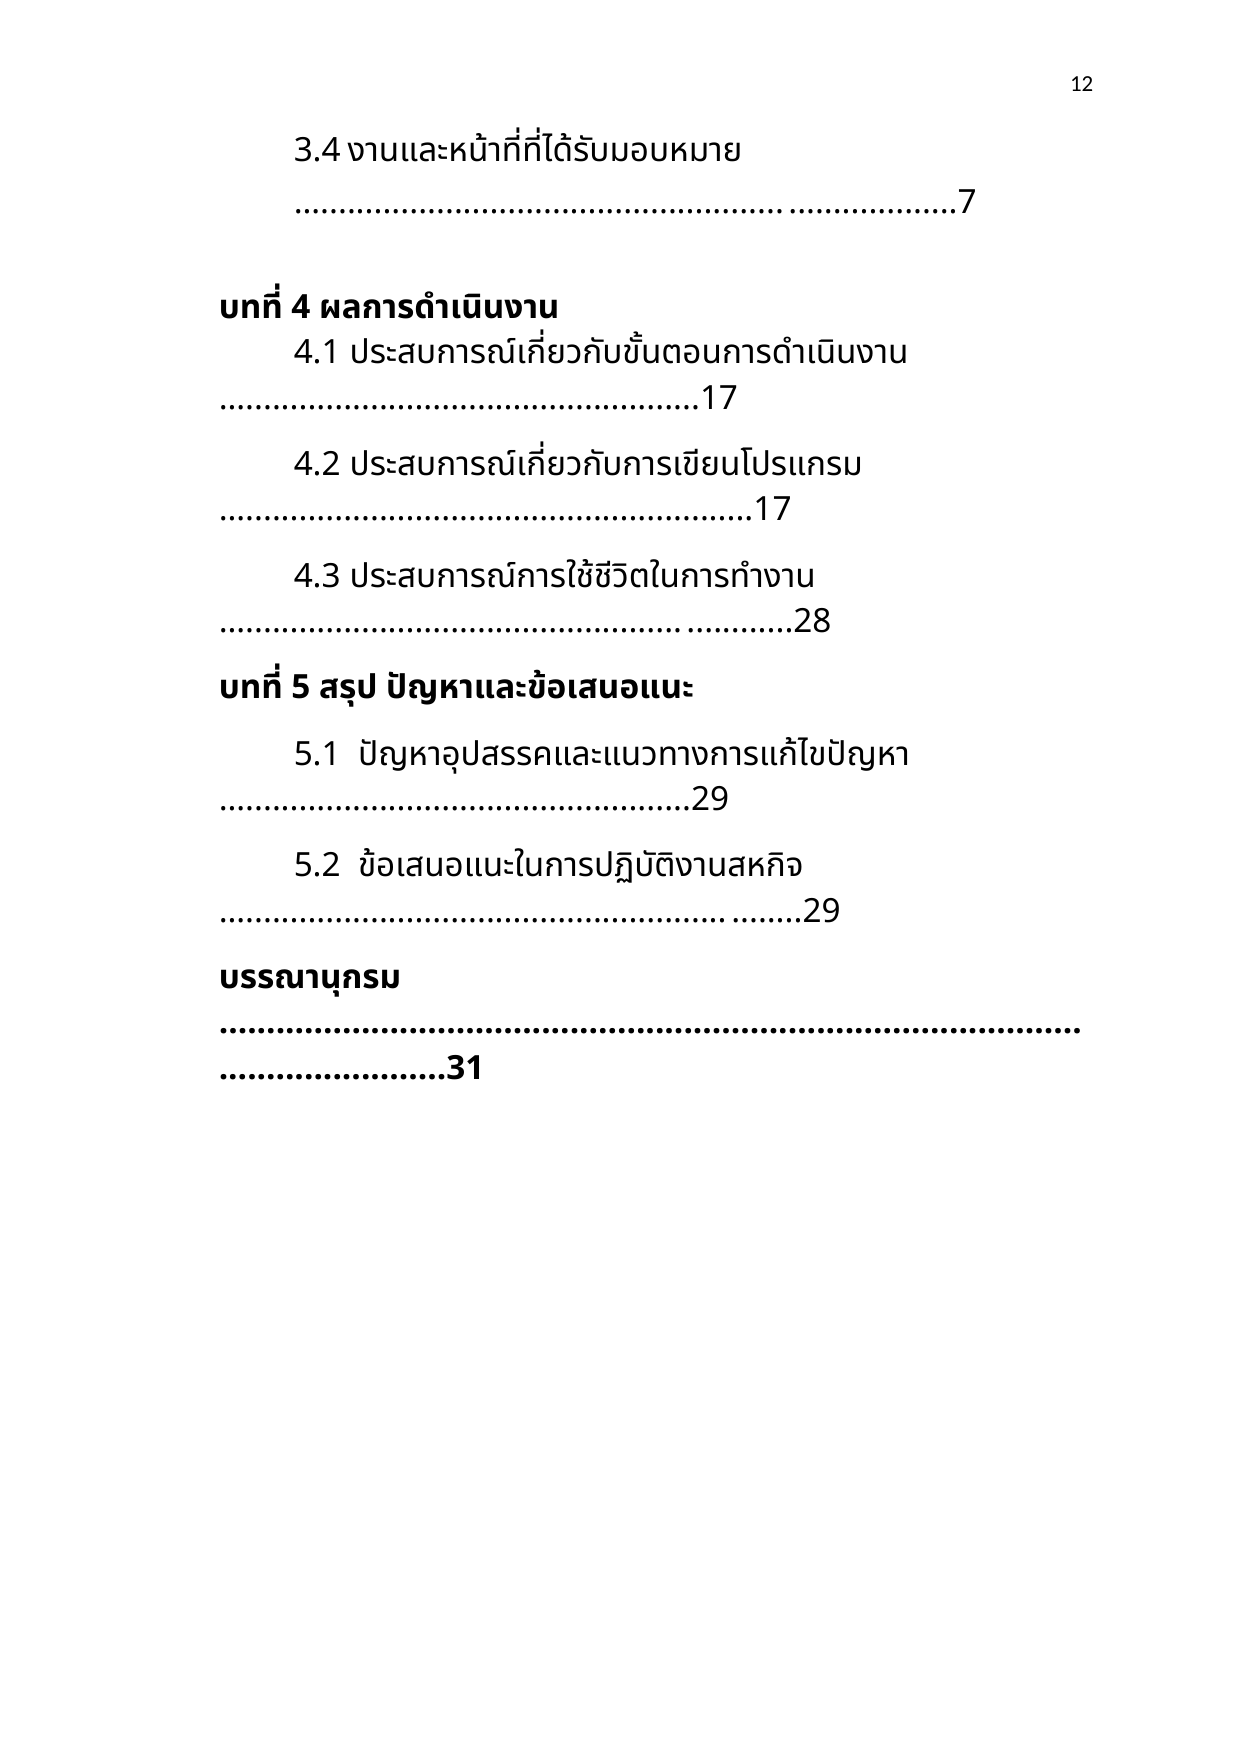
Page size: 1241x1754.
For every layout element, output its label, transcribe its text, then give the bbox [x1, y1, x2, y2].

text 4.2 ประสบการณ์เกี่ยวกับการเขียนโปรแกรม ….........................................................17 [218, 440, 1087, 531]
text 5.2 ข้อเสนอแนะในการปฏิบัติงานสหกิจ …...................................................... ........29 [218, 841, 1087, 932]
text บทที่ 5 สรุป ปัญหาและข้อเสนอแนะ [218, 663, 1087, 708]
text 4.3 ประสบการณ์การใช้ชีวิตในการทำงาน …................................................. ............28 [218, 551, 1087, 642]
list 3.4งานและหน้าที่ที่ได้รับมอบหมาย ….................................................... ...................7 [256, 126, 1087, 276]
text 5.1 ปัญหาอุปสรรคและแนวทางการแก้ไขปัญหา …..................................................29 [218, 729, 1087, 820]
text บทที่ 4 ผลการดำเนินงาน 4.1 ประสบการณ์เกี่ยวกับขั้นตอนการดำเนินงาน …...................................................17 [218, 283, 1093, 419]
text บรรณานุกรม …................................................................................................................31 [218, 953, 1087, 1089]
